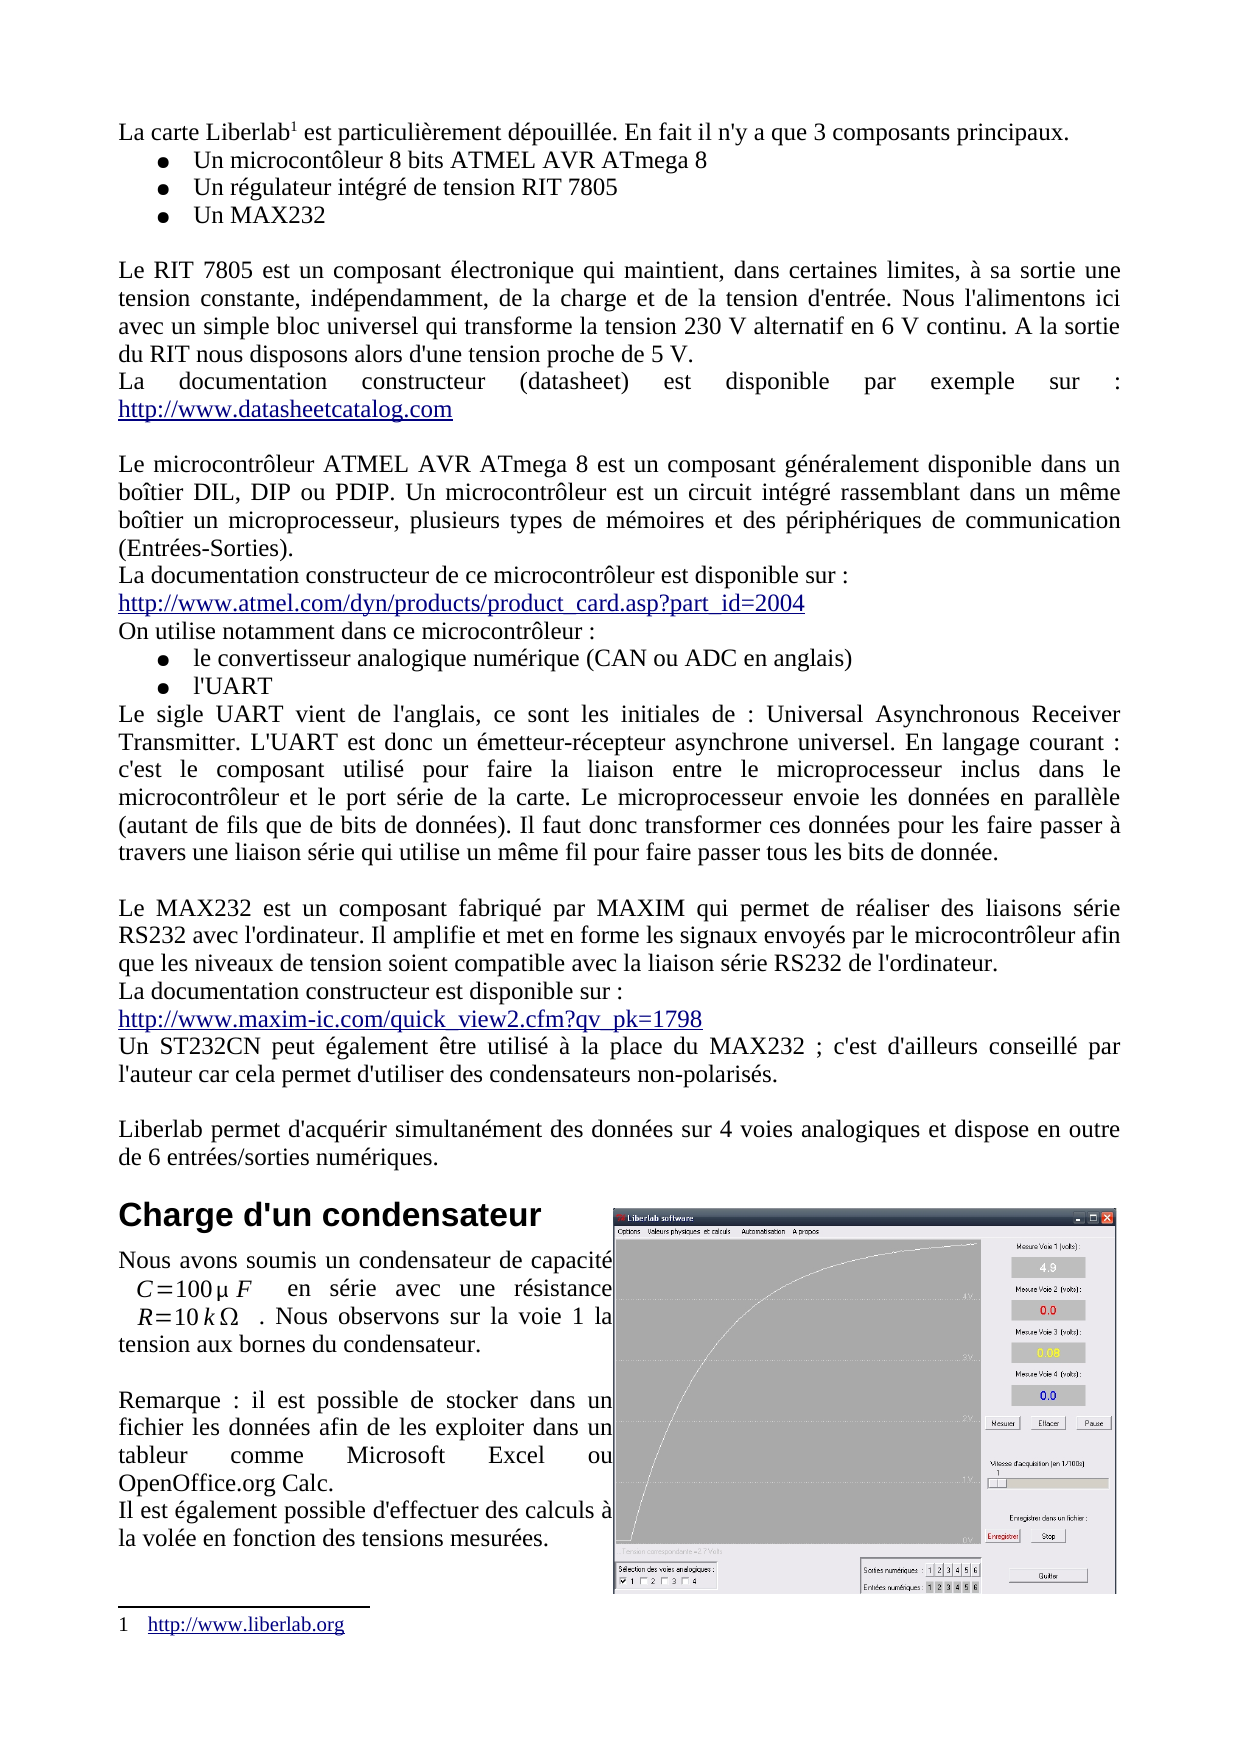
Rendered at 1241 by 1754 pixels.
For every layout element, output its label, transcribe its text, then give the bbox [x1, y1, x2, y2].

text Un ST232CN peut également être utilisé à la place du MAX232 ; c'est d'ailleurs conseillé par l'auteur car cela permet d'utiliser des condensateurs non-polarisés. [118, 1032, 1122, 1088]
text La documentation constructeur est disponible sur : [118, 977, 1122, 1005]
text Le sigle UART vient de l'anglais, ce sont les initiales de : Universal Asynchronous Receiver Transmitter. L'UART est donc un émetteur-récepteur asynchrone universel. En langage courant : c'est le composant utilisé pour faire la liaison entre le microprocesseur inclus dans le microcontrôleur et le port série de la carte. Le microprocesseur envoie les données en parallèle (autant de fils que de bits de données). Il faut donc transformer ces données pour les faire passer à travers une liaison série qui utilise un même fil pour faire passer tous les bits de donnée. [118, 700, 1122, 866]
list Un MAX232 [156, 201, 1122, 229]
text Liberlab permet d'acquérir simultanément des données sur 4 voies analogiques et dispose en outre de 6 entrées/sorties numériques. [118, 1116, 1122, 1171]
text La carte Liberlab est particulièrement dépouillée. En fait il n'y a que 3 composants principaux. [118, 118, 1122, 146]
text http://www.atmel.com/dyn/products/product_card.asp?part_id=2004 [118, 589, 1122, 617]
list Un microcontôleur 8 bits ATMEL AVR ATmega 8 [156, 146, 1122, 173]
text Remarque : il est possible de stocker dans un fichier les données afin de les exploiter dans un tableur comme Microsoft Excel ou OpenOffice.org Calc. [118, 1386, 613, 1497]
text Il est également possible d'effectuer des calculs à la volée en fonction des tensions mesurées. [118, 1497, 613, 1552]
text La documentation constructeur (datasheet) est disponible par exemple sur : http://www.datasheetcatalog.com [118, 367, 1122, 423]
list Un régulateur intégré de tension RIT 7805 [156, 173, 1122, 201]
text Le RIT 7805 est un composant électronique qui maintient, dans certaines limites, à sa sortie une tension constante, indépendamment, de la charge et de la tension d'entrée. Nous l'alimentons ici avec un simple bloc universel qui transforme la tension 230 V alternatif en 6 V continu. A la sortie du RIT nous disposons alors d'une tension proche de 5 V. [118, 257, 1122, 367]
text http://www.liberlab.org [118, 1613, 1122, 1636]
text http://www.maxim-ic.com/quick_view2.cfm?qv_pk=1798 [118, 1005, 1122, 1032]
text On utilise notamment dans ce microcontrôleur : [118, 617, 1122, 644]
list l'UART [156, 672, 1122, 700]
text Le microcontrôleur ATMEL AVR ATmega 8 est un composant généralement disponible dans un boîtier DIL, DIP ou PDIP. Un microcontrôleur est un circuit intégré rassemblant dans un même boîtier un microprocesseur, plusieurs types de mémoires et des périphériques de communication (Entrées-Sorties). [118, 451, 1122, 561]
text Le MAX232 est un composant fabriqué par MAXIM qui permet de réaliser des liaisons série RS232 avec l'ordinateur. Il amplifie et met en forme les signaux envoyés par le microcontrôleur afin que les niveaux de tension soient compatible avec la liaison série RS232 de l'ordinateur. [118, 894, 1122, 977]
subtitle Charge d'un condensateur [118, 1196, 1122, 1233]
list le convertisseur analogique numérique (CAN ou ADC en anglais) [156, 644, 1122, 672]
picture [613, 1208, 1117, 1594]
text La documentation constructeur de ce microcontrôleur est disponible sur : [118, 561, 1122, 589]
text Nous avons soumis un condensateur de capacité en série avec une résistance . Nous observons sur la voie 1 la tension aux bornes du condensateur. [118, 1246, 613, 1358]
